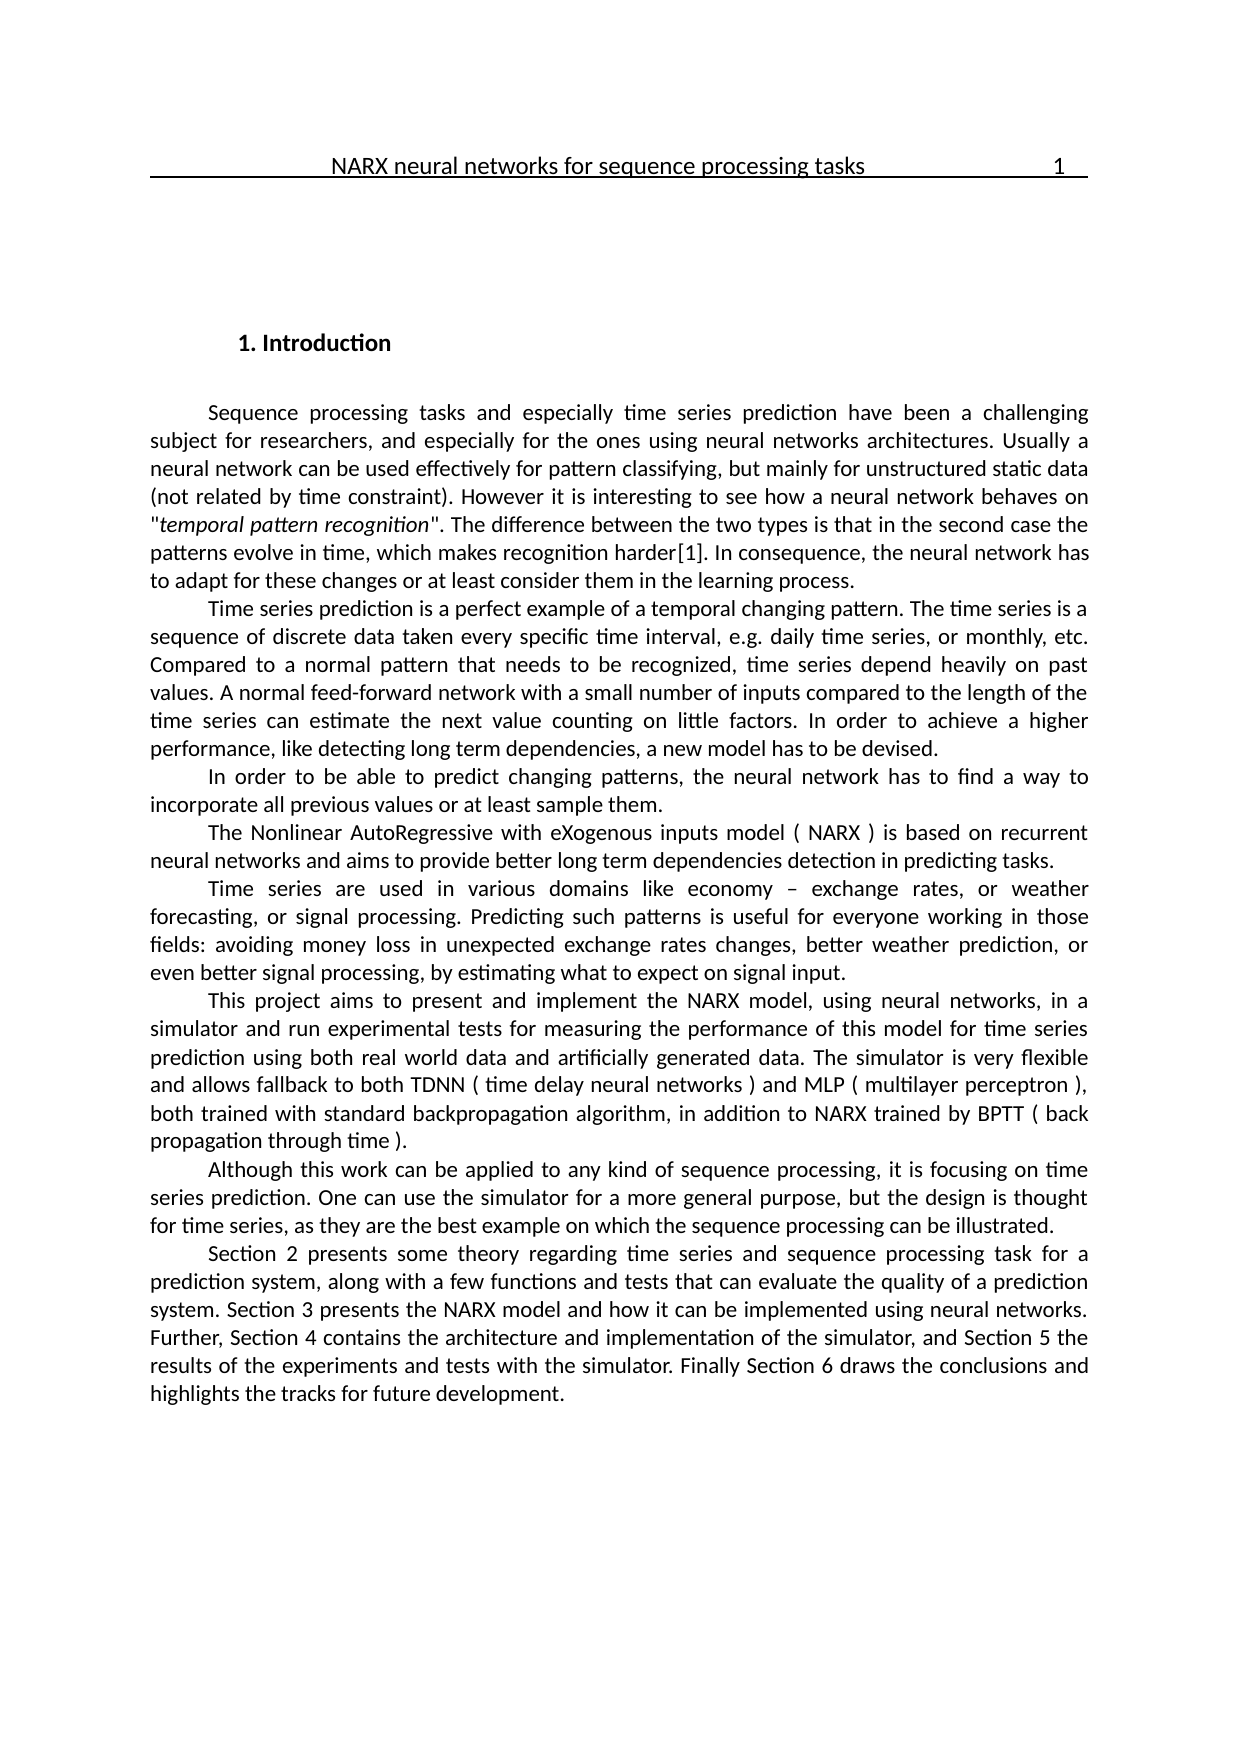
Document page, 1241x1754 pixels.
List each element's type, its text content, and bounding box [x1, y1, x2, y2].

text Time series are used in various domains like economy – exchange rates, or weather forecasting, or signal processing. Predicting such patterns is useful for everyone working in those fields: avoiding money loss in unexpected exchange rates changes, better weather prediction, or even better signal processing, by estimating what to expect on signal input. [150, 874, 1090, 987]
text In order to be able to predict changing patterns, the neural network has to find a way to incorporate all previous values or at least sample them. [150, 762, 1090, 818]
text Section 2 presents some theory regarding time series and sequence processing task for a prediction system, along with a few functions and tests that can evaluate the quality of a prediction system. Section 3 presents the NARX model and how it can be implemented using neural networks. Further, Section 4 contains the architecture and implementation of the simulator, and Section 5 the results of the experiments and tests with the simulator. Finally Section 6 draws the conclusions and highlights the tracks for future development. [150, 1239, 1090, 1407]
subtitle 1. Introduction [195, 327, 1090, 358]
text This project aims to present and implement the NARX model, using neural networks, in a simulator and run experimental tests for measuring the performance of this model for time series prediction using both real world data and artificially generated data. The simulator is very flexible and allows fallback to both TDNN ( time delay neural networks ) and MLP ( multilayer perceptron ), both trained with standard backpropagation algorithm, in addition to NARX trained by BPTT ( back propagation through time ). [150, 987, 1090, 1155]
text Time series prediction is a perfect example of a temporal changing pattern. The time series is a sequence of discrete data taken every specific time interval, e.g. daily time series, or monthly, etc. Compared to a normal pattern that needs to be recognized, time series depend heavily on past values. A normal feed-forward network with a small number of inputs compared to the length of the time series can estimate the next value counting on little factors. In order to achieve a higher performance, like detecting long term dependencies, a new model has to be devised. [150, 594, 1090, 762]
text The Nonlinear AutoRegressive with eXogenous inputs model ( NARX ) is based on recurrent neural networks and aims to provide better long term dependencies detection in predicting tasks. [150, 818, 1090, 874]
text Although this work can be applied to any kind of sequence processing, it is focusing on time series prediction. One can use the simulator for a more general purpose, but the design is thought for time series, as they are the best example on which the sequence processing can be illustrated. [150, 1155, 1090, 1239]
text Sequence processing tasks and especially time series prediction have been a challenging subject for researchers, and especially for the ones using neural networks architectures. Usually a neural network can be used effectively for pattern classifying, but mainly for unstructured static data (not related by time constraint). However it is interesting to see how a neural network behaves on "temporal pattern recognition". The difference between the two types is that in the second case the patterns evolve in time, which makes recognition harder[1]⁠. In consequence, the neural network has to adapt for these changes or at least consider them in the learning process. [150, 398, 1090, 594]
